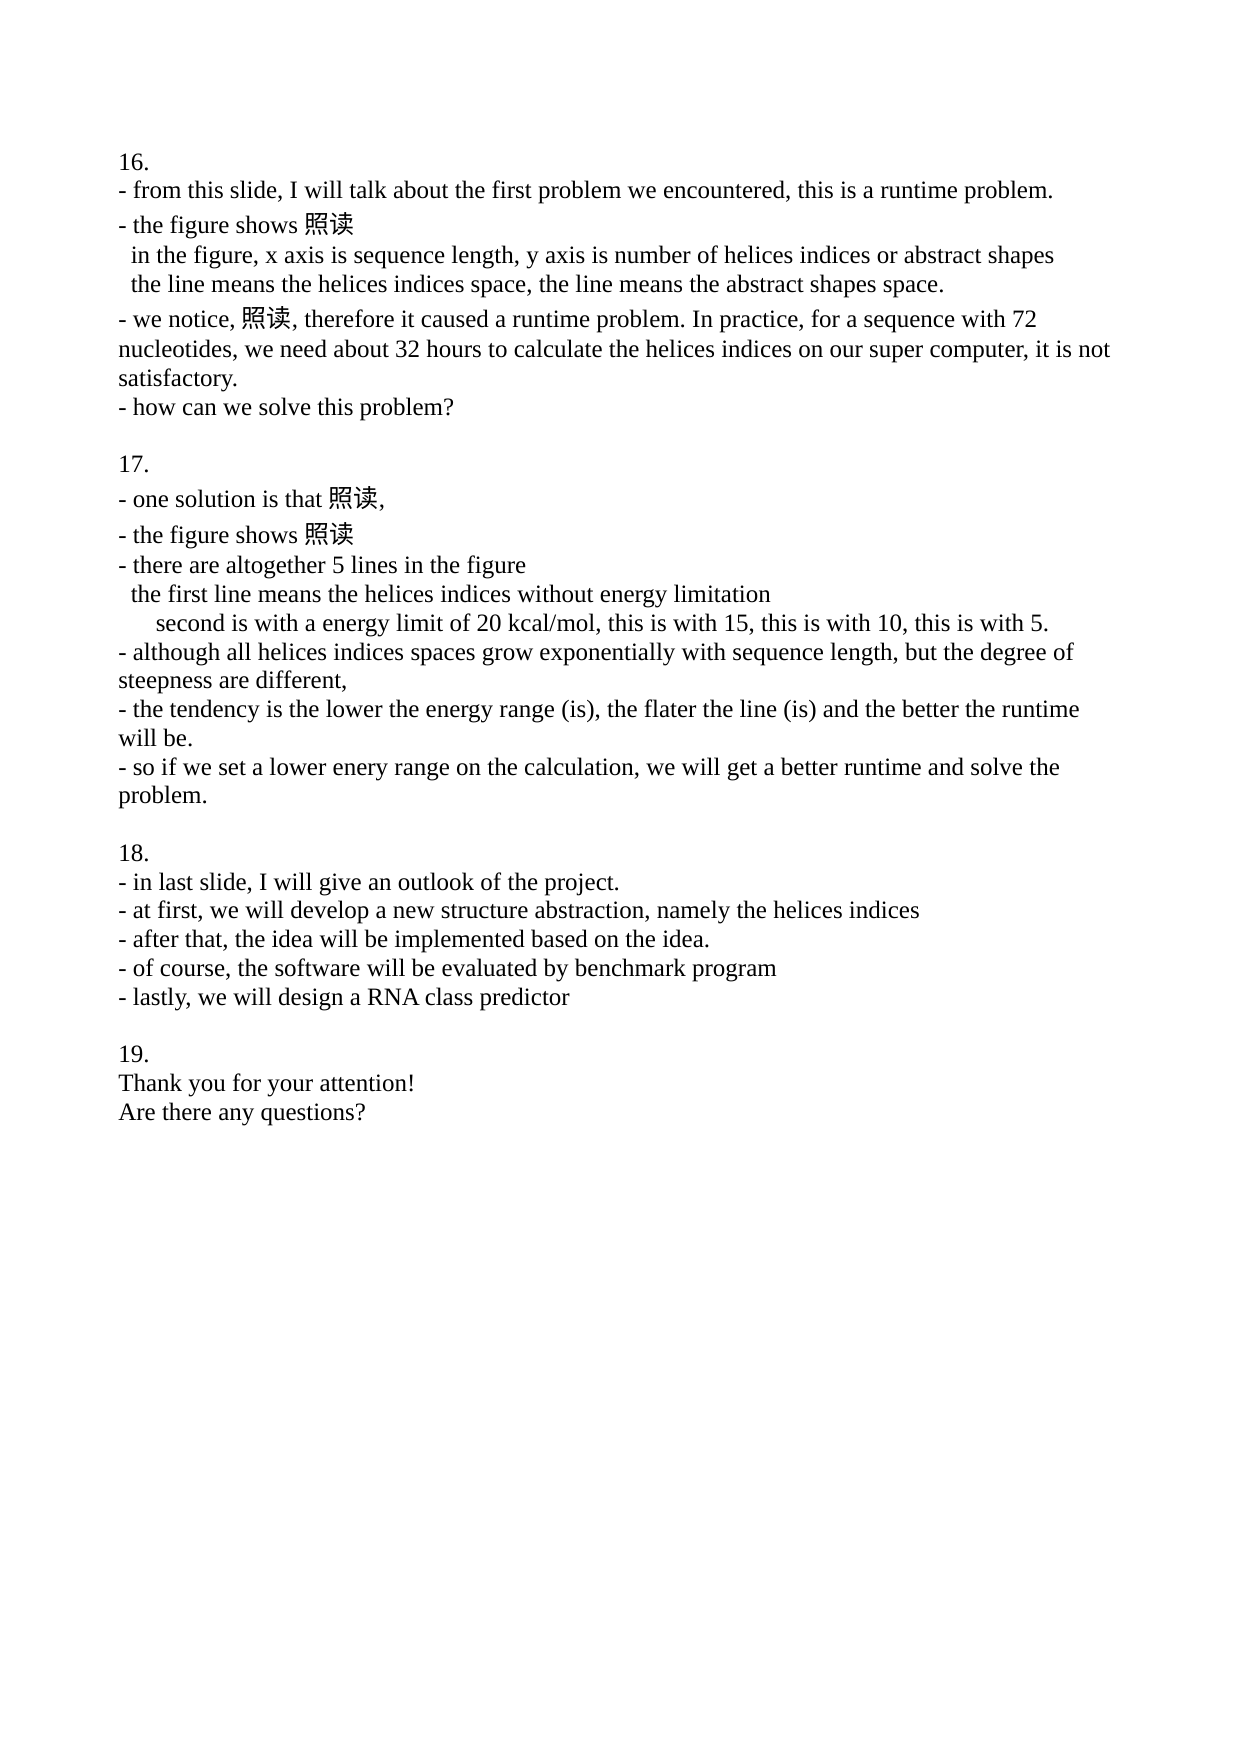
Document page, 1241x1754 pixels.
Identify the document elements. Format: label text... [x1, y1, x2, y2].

text Thank you for your attention! [118, 1068, 1122, 1097]
text - we notice, 照读, therefore it caused a runtime problem. In practice, for a sequence with 72 nucleotides, we need about 32 hours to calculate the helices indices on our super computer, it is not satisfactory. [118, 298, 1122, 392]
text - one solution is that 照读, [118, 478, 1122, 514]
text the line means the helices indices space, the line means the abstract shapes space. [118, 269, 1122, 298]
text - of course, the software will be evaluated by benchmark program [118, 953, 1122, 982]
text the first line means the helices indices without energy limitation [118, 579, 1122, 608]
text 16. [118, 147, 1122, 176]
text second is with a energy limit of 20 kcal/mol, this is with 15, this is with 10, this is with 5. [118, 608, 1122, 637]
text in the figure, x axis is sequence length, y axis is number of helices indices or abstract shapes [118, 241, 1122, 269]
text - from this slide, I will talk about the first problem we encountered, this is a runtime problem. [118, 176, 1122, 204]
text - at first, we will develop a new structure abstraction, namely the helices indices [118, 896, 1122, 924]
text - how can we solve this problem? [118, 392, 1122, 421]
text 19. [118, 1039, 1122, 1068]
text - after that, the idea will be implemented based on the idea. [118, 924, 1122, 953]
text - there are altogether 5 lines in the figure [118, 551, 1122, 579]
text - in last slide, I will give an outlook of the project. [118, 867, 1122, 896]
text Are there any questions? [118, 1097, 1122, 1126]
text - lastly, we will design a RNA class predictor [118, 982, 1122, 1011]
text 17. [118, 449, 1122, 478]
text - so if we set a lower enery range on the calculation, we will get a better runtime and solve the problem. [118, 752, 1122, 809]
text - the figure shows 照读 [118, 514, 1122, 551]
text - although all helices indices spaces grow exponentially with sequence length, but the degree of steepness are different, [118, 637, 1122, 694]
text - the figure shows 照读 [118, 204, 1122, 241]
text 18. [118, 838, 1122, 867]
text - the tendency is the lower the energy range (is), the flater the line (is) and the better the runtime will be. [118, 694, 1122, 752]
